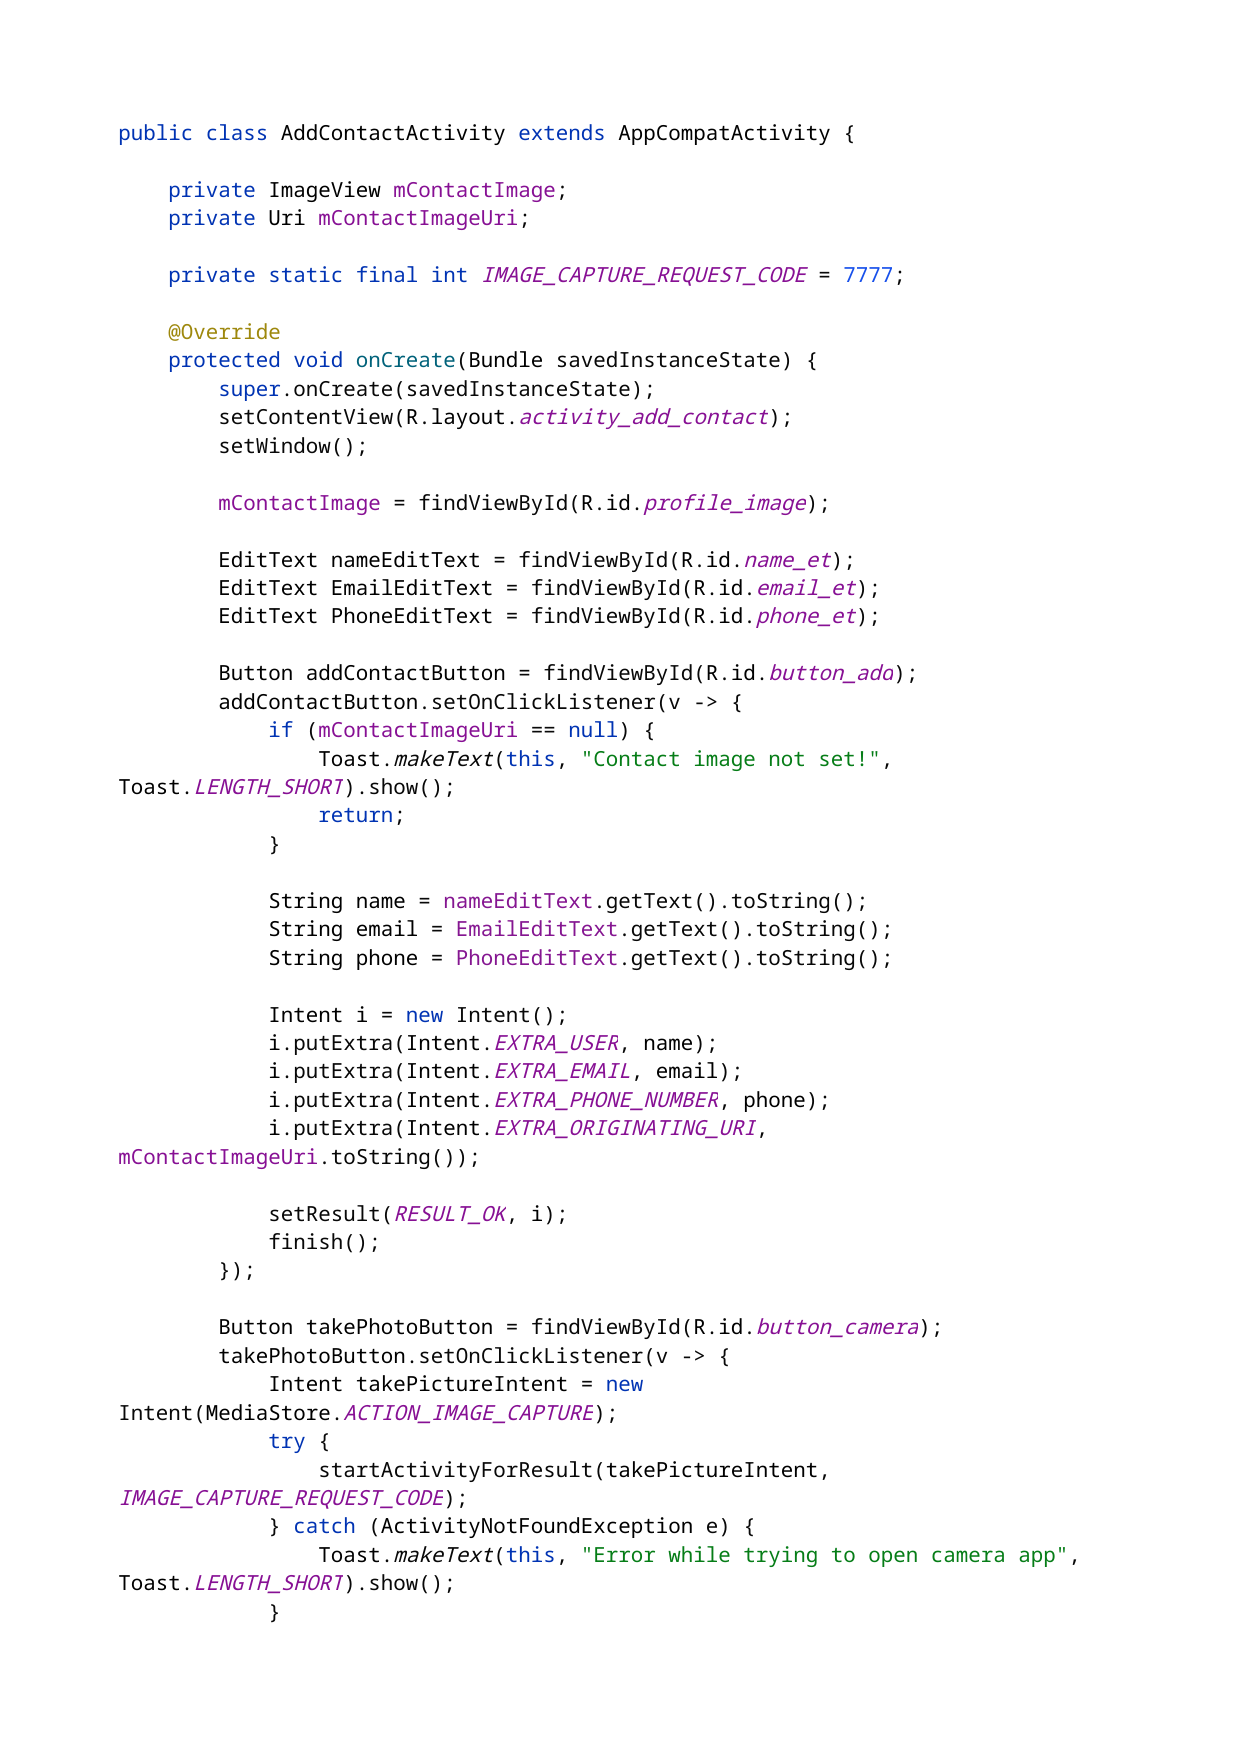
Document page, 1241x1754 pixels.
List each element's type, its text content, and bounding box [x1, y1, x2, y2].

text public class AddContactActivity extends AppCompatActivity { private ImageView mContactImage; private Uri mContactImageUri; private static final int IMAGE_CAPTURE_REQUEST_CODE = 7777; @Override protected void onCreate(Bundle savedInstanceState) { super.onCreate(savedInstanceState); setContentView(R.layout.activity_add_contact); setWindow(); mContactImage = findViewById(R.id.profile_image); EditText nameEditText = findViewById(R.id.name_et); EditText EmailEditText = findViewById(R.id.email_et); EditText PhoneEditText = findViewById(R.id.phone_et); Button addContactButton = findViewById(R.id.button_add); addContactButton.setOnClickListener(v -> { if (mContactImageUri == null) { Toast.makeText(this, "Contact image not set!", Toast.LENGTH_SHORT).show(); return; } String name = nameEditText.getText().toString(); String email = EmailEditText.getText().toString(); String phone = PhoneEditText.getText().toString(); Intent i = new Intent(); i.putExtra(Intent.EXTRA_USER, name); i.putExtra(Intent.EXTRA_EMAIL, email); i.putExtra(Intent.EXTRA_PHONE_NUMBER, phone); i.putExtra(Intent.EXTRA_ORIGINATING_URI, mContactImageUri.toString()); setResult(RESULT_OK, i); finish(); }); Button takePhotoButton = findViewById(R.id.button_camera); takePhotoButton.setOnClickListener(v -> { Intent takePictureIntent = new Intent(MediaStore.ACTION_IMAGE_CAPTURE); try { startActivityForResult(takePictureIntent, IMAGE_CAPTURE_REQUEST_CODE); } catch (ActivityNotFoundException e) { Toast.makeText(this, "Error while trying to open camera app", Toast.LENGTH_SHORT).show(); } [118, 118, 1122, 1625]
